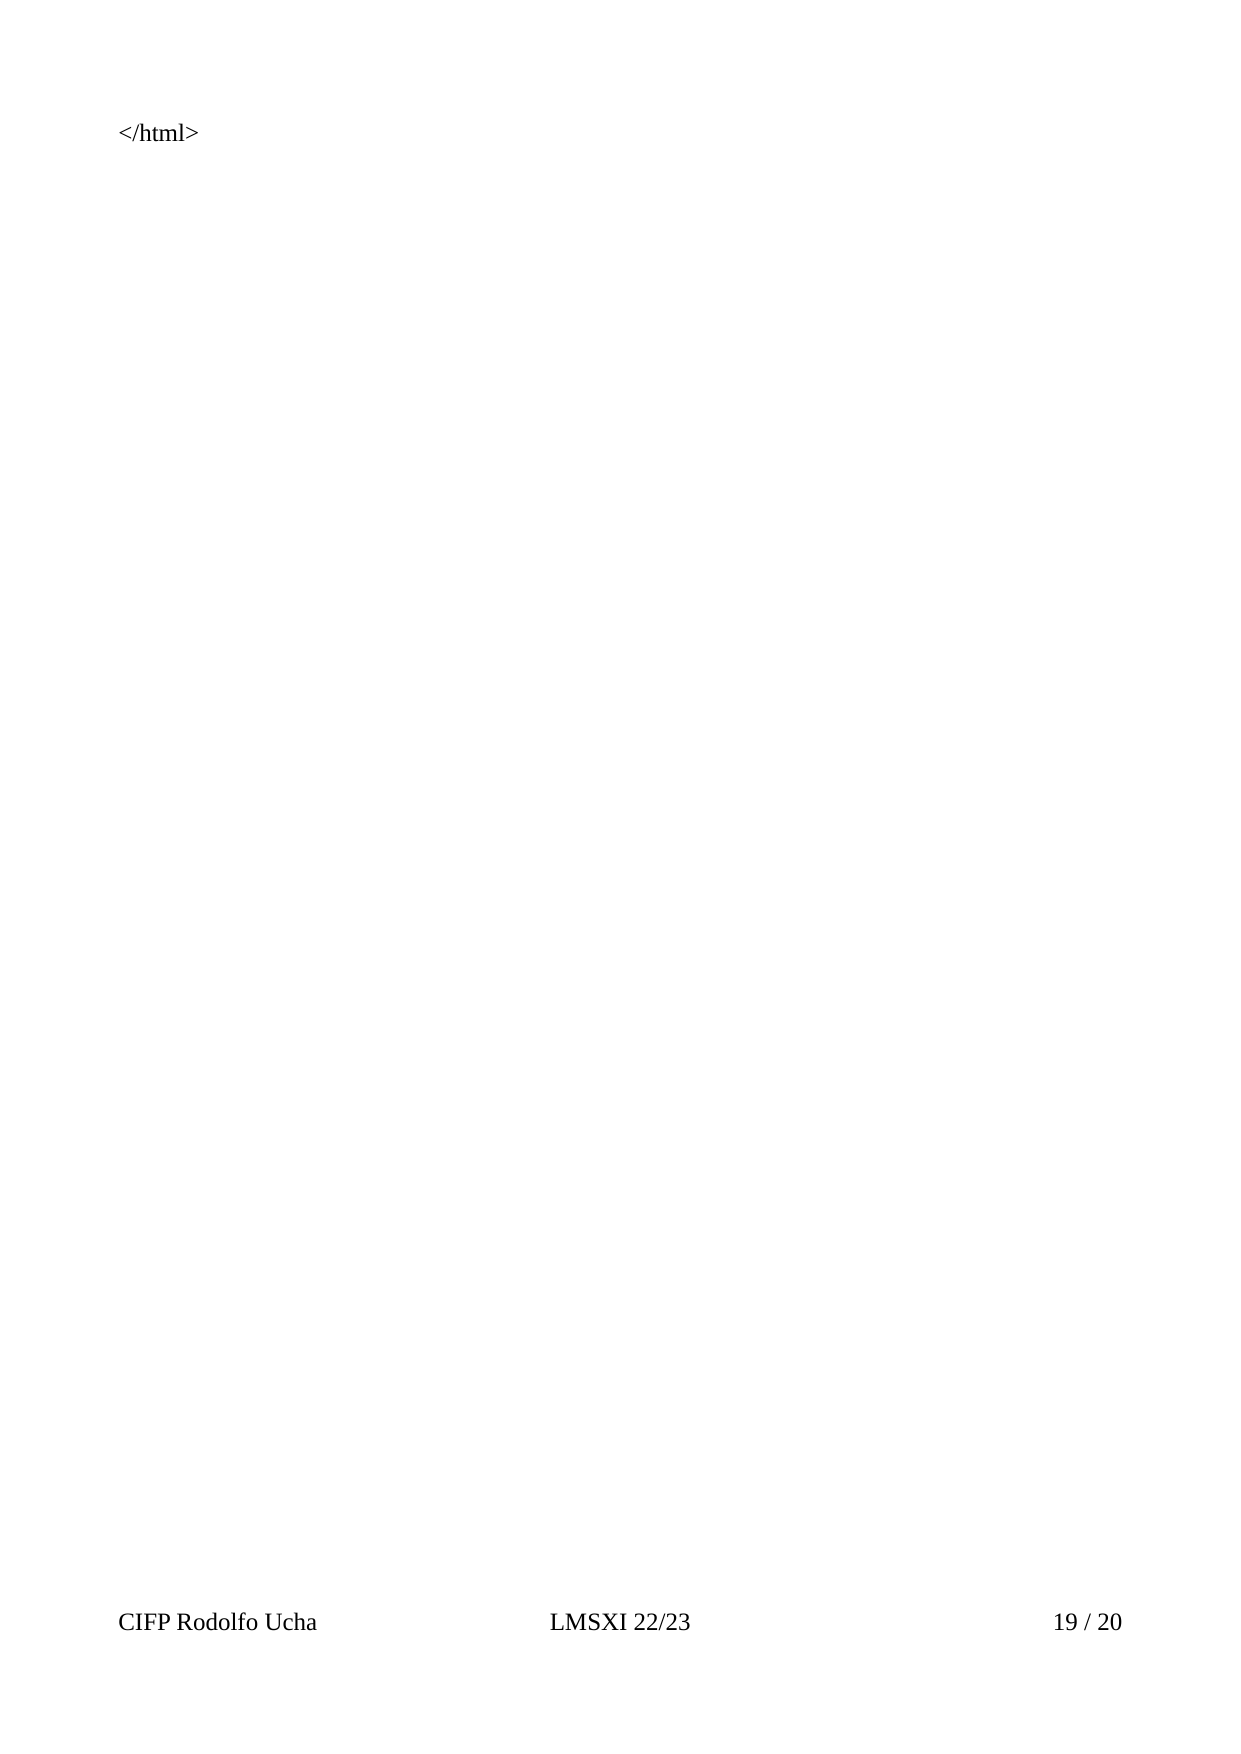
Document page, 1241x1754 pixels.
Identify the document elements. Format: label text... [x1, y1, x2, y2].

text </html> [118, 118, 1122, 147]
